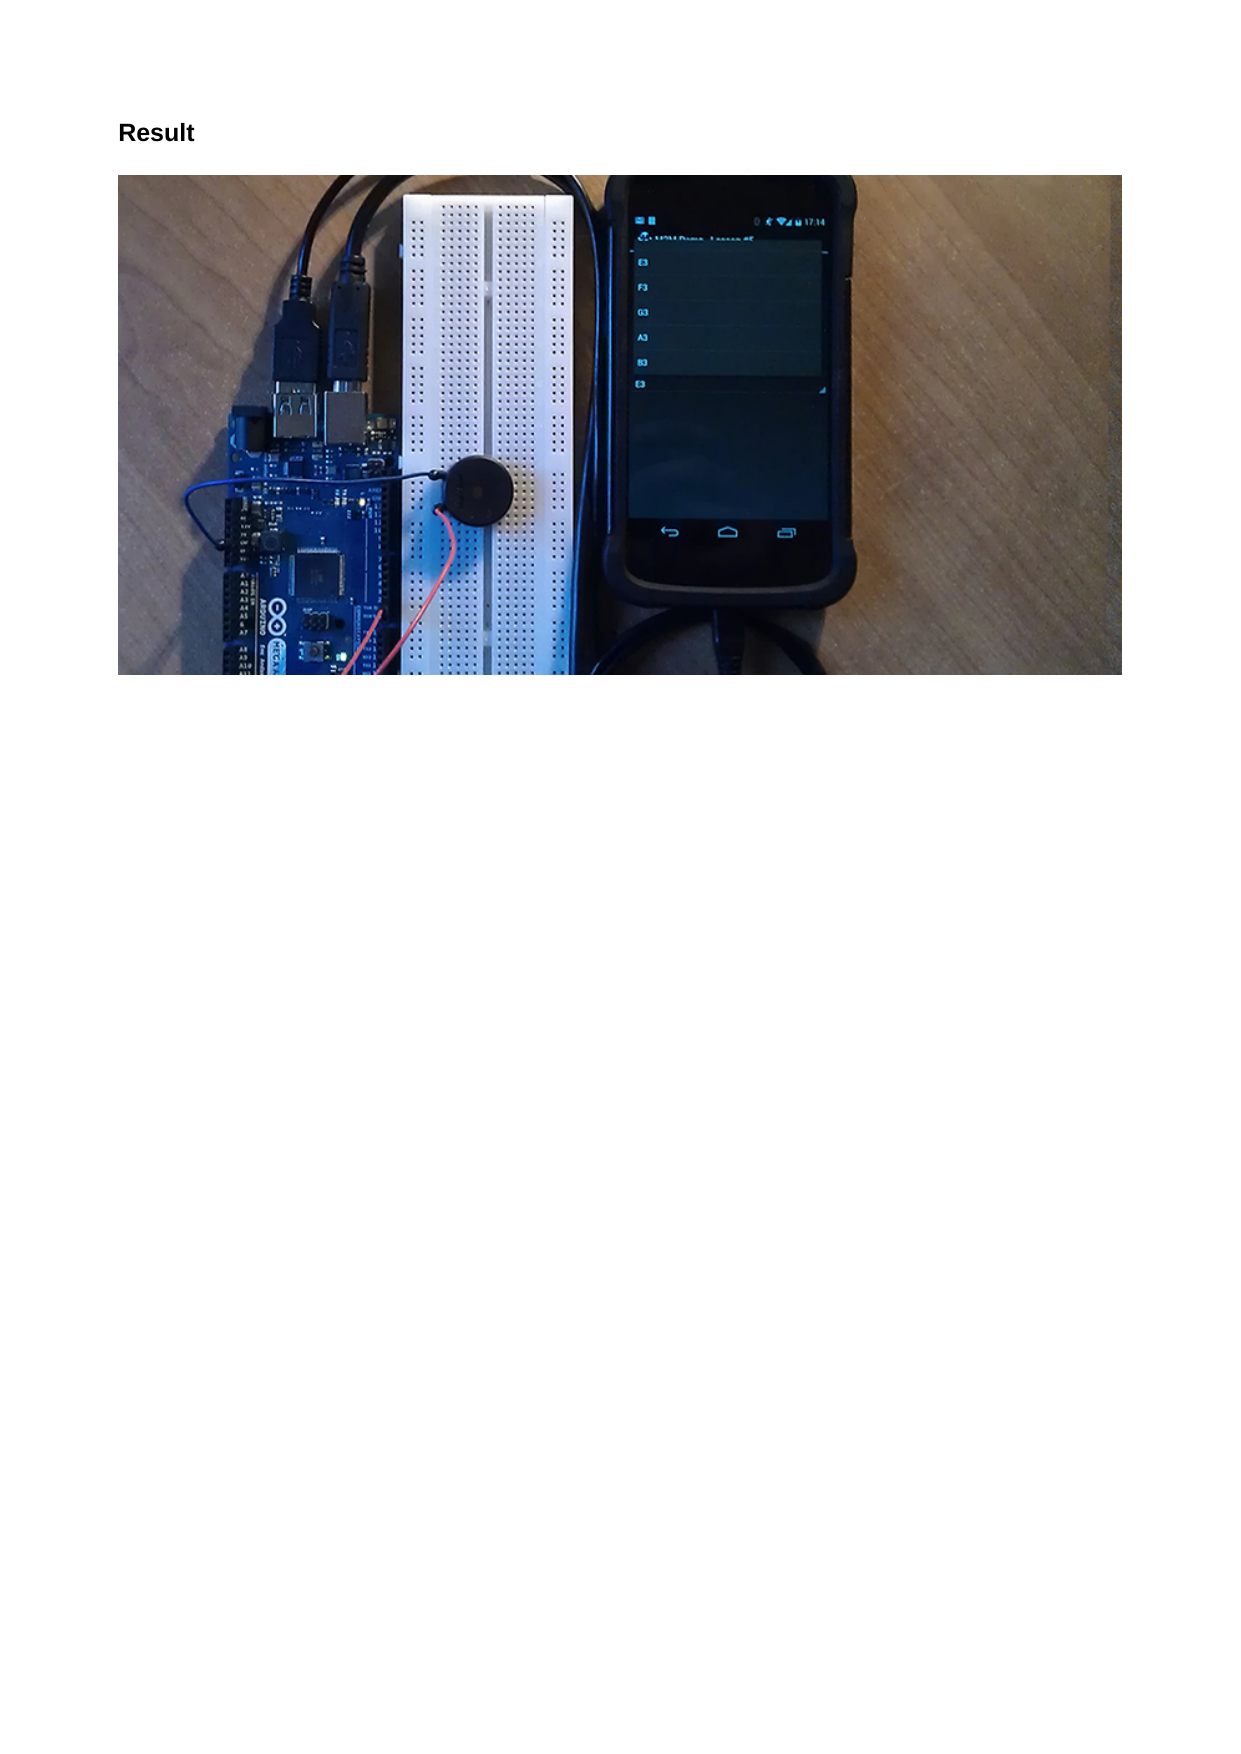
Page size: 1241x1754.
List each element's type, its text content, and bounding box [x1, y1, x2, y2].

text Result [118, 118, 1122, 147]
